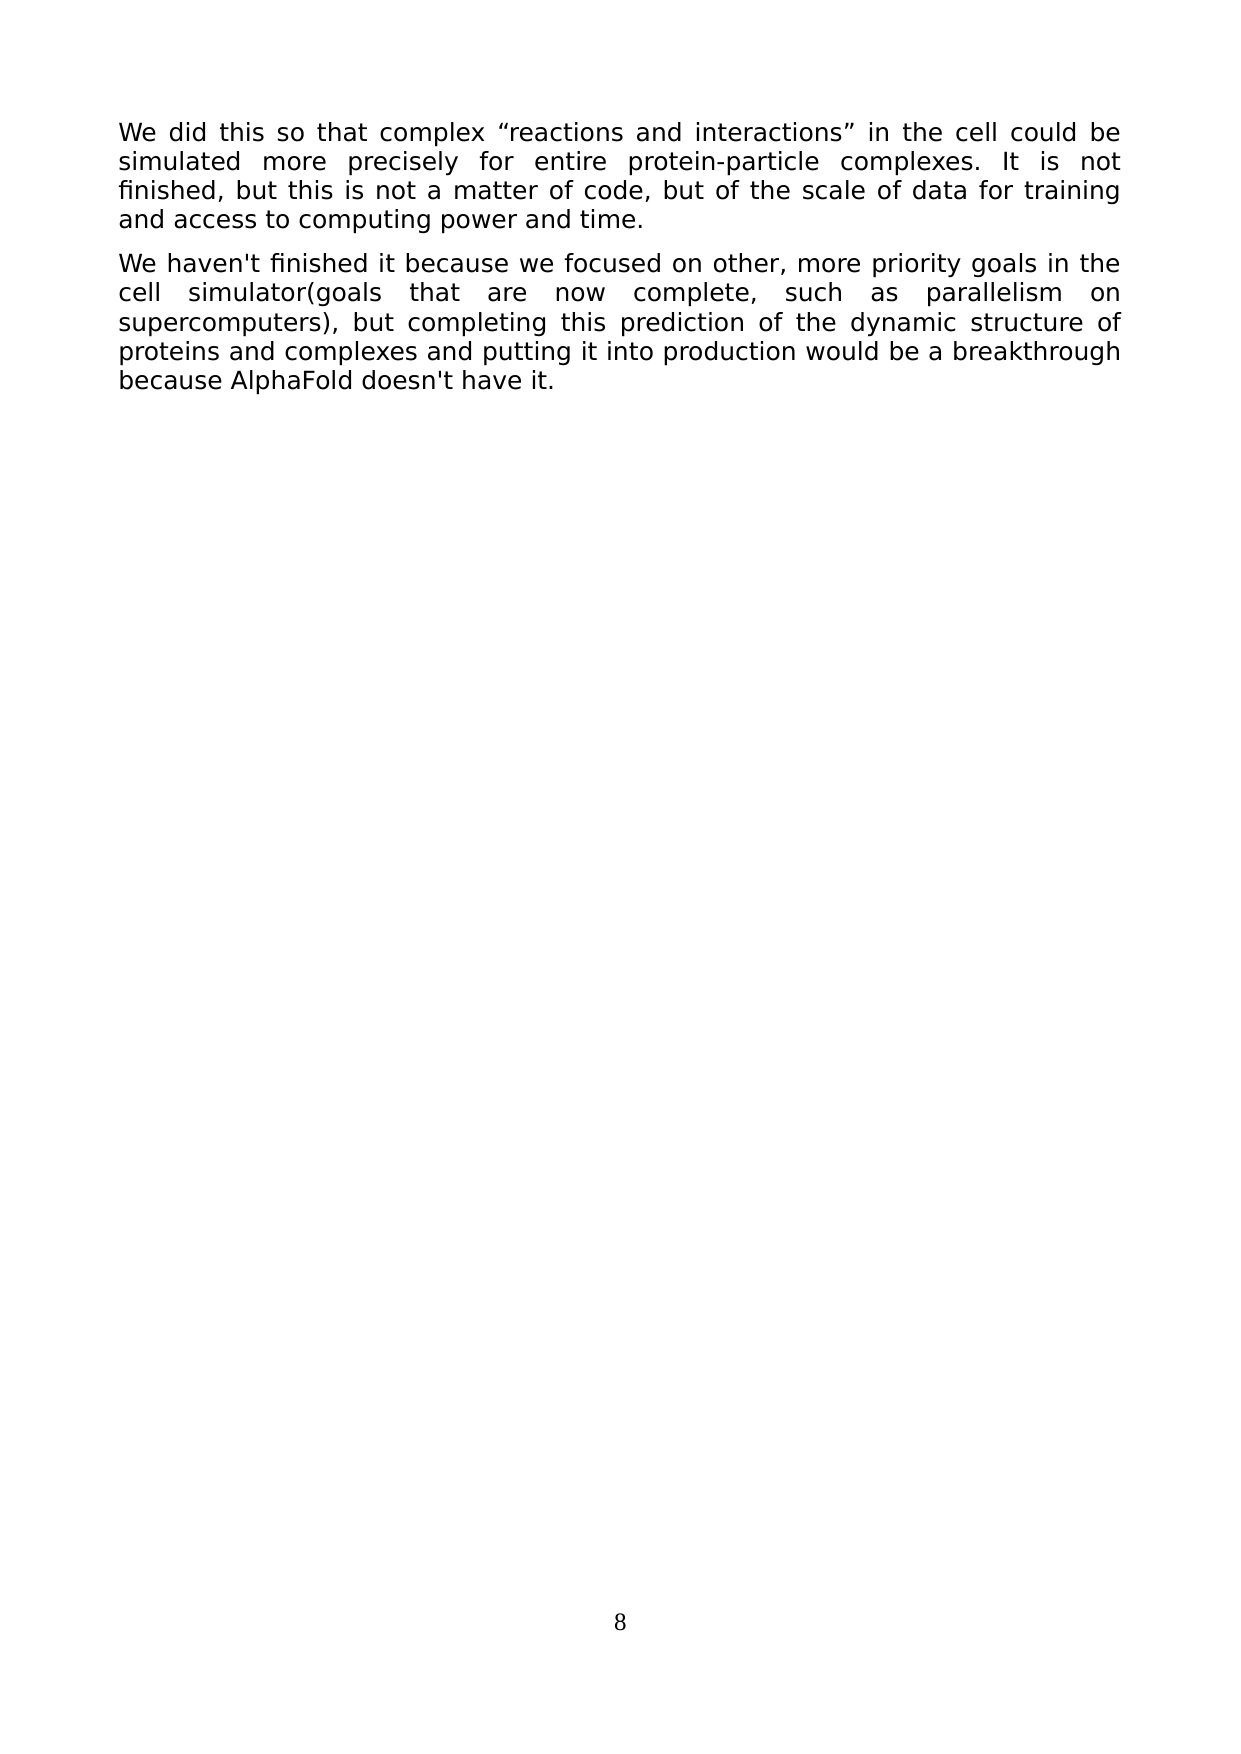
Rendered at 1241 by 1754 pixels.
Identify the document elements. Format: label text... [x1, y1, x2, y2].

text We haven't finished it because we focused on other, more priority goals in the cell simulator(goals that are now complete, such as parallelism on supercomputers), but completing this prediction of the dynamic structure of proteins and complexes and putting it into production would be a breakthrough because AlphaFold doesn't have it. [118, 249, 1122, 395]
text We did this so that complex “reactions and interactions” in the cell could be simulated more precisely for entire protein-particle complexes. It is not finished, but this is not a matter of code, but of the scale of data for training and access to computing power and time. [118, 118, 1122, 235]
